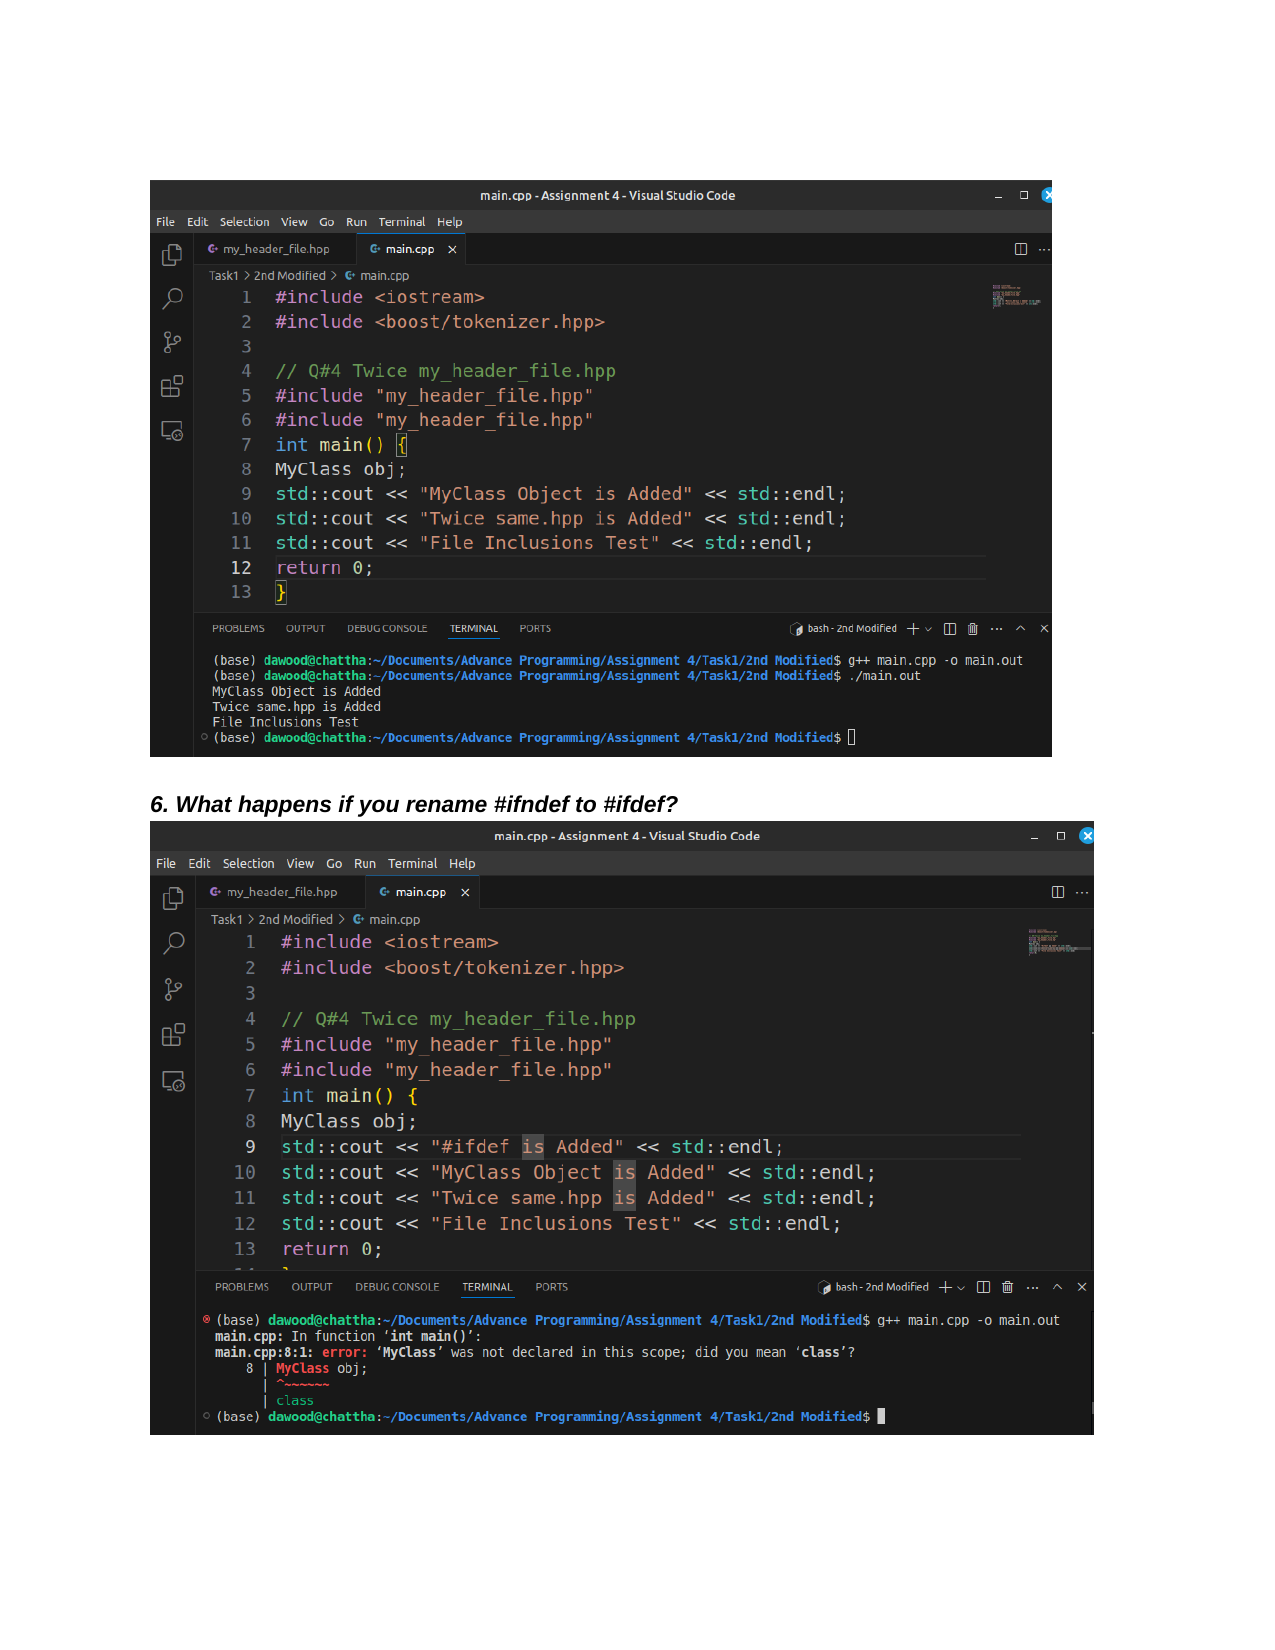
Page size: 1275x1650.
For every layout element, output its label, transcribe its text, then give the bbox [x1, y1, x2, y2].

text 6. What happens if you rename #ifndef to #ifdef? [150, 791, 1125, 817]
picture [150, 821, 1094, 1435]
picture [150, 180, 1052, 757]
